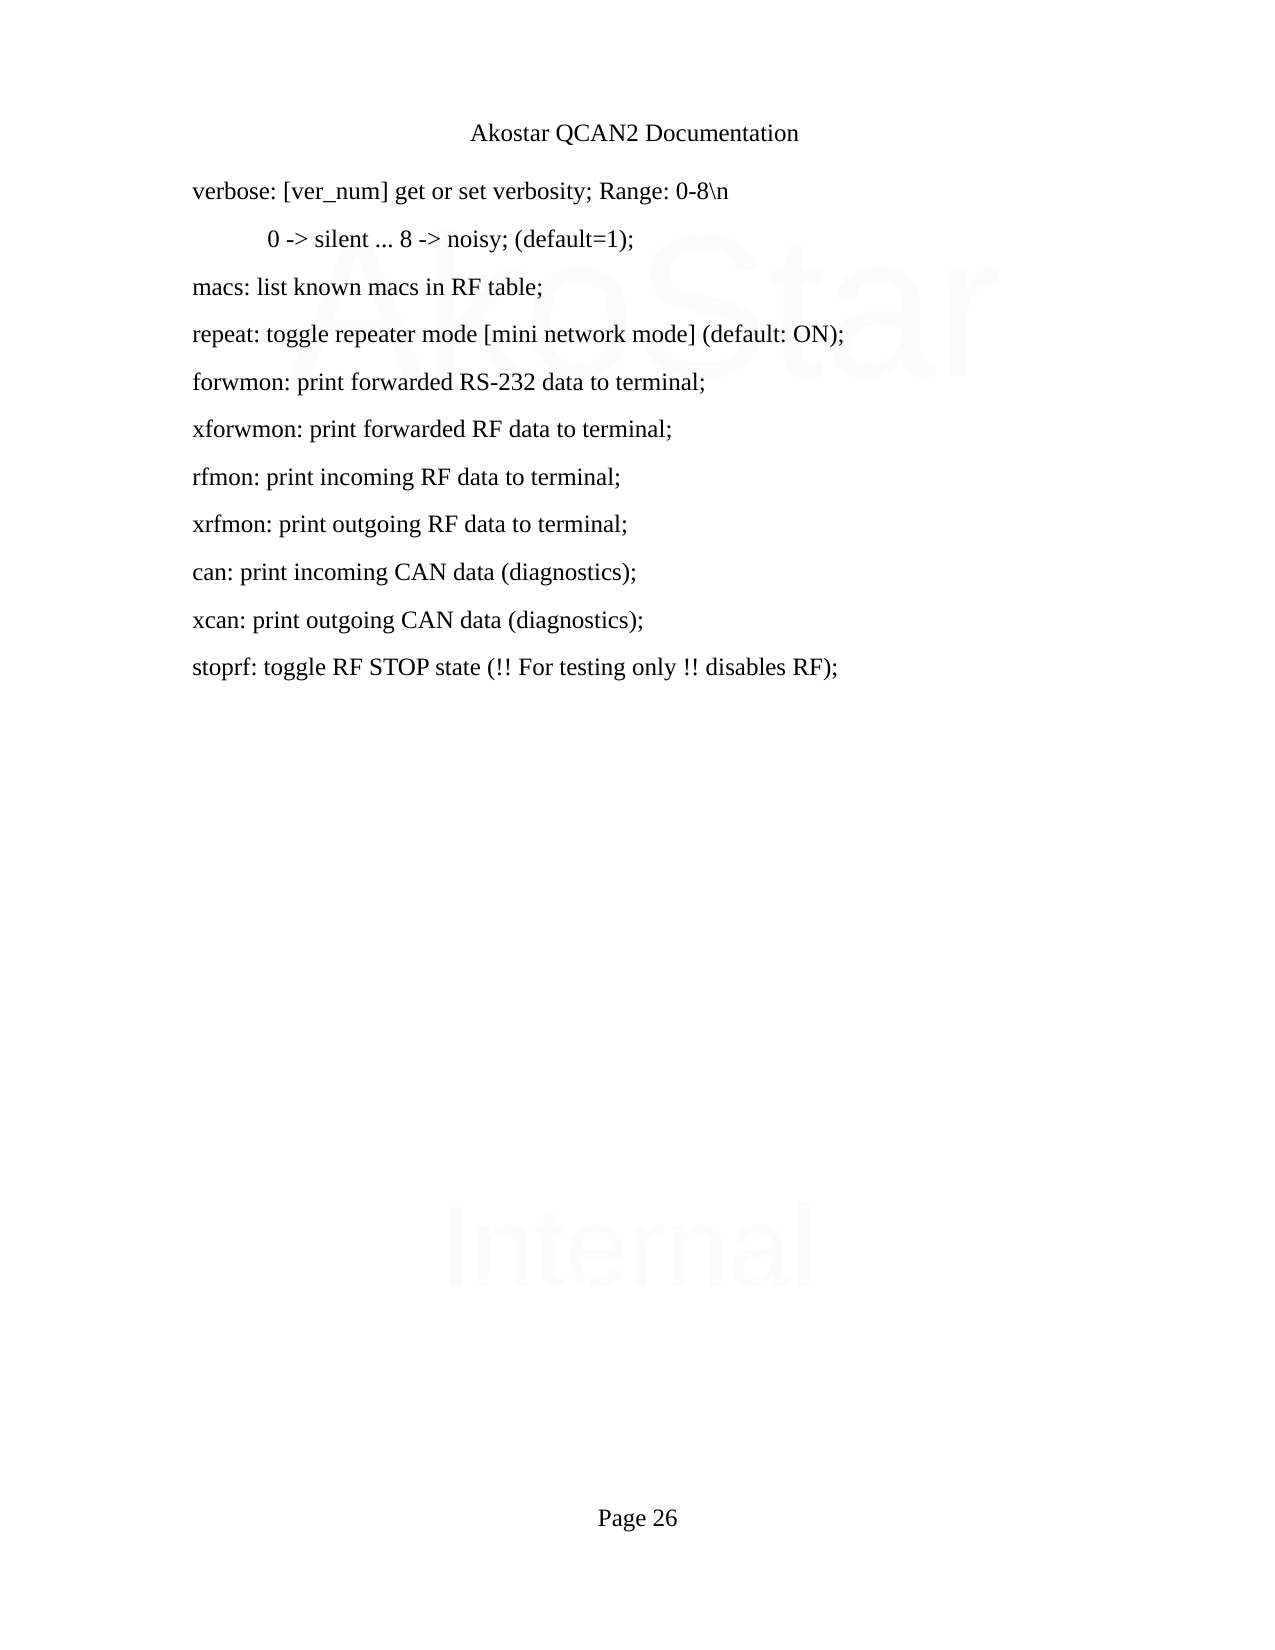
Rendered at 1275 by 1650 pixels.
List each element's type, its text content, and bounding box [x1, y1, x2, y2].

text 0 -> silent ... 8 -> noisy; (default=1); [192, 224, 1157, 253]
text stoprf: toggle RF STOP state (!! For testing only !! disables RF); [192, 652, 1157, 681]
text xcan: print outgoing CAN data (diagnostics); [192, 605, 1157, 633]
text xrfmon: print outgoing RF data to terminal; [192, 509, 1157, 538]
text forwmon: print forwarded RS-232 data to terminal; [192, 367, 1157, 396]
text repeat: toggle repeater mode [mini network mode] (default: ON); [192, 319, 1157, 348]
text macs: list known macs in RF table; [192, 272, 1157, 300]
text rfmon: print incoming RF data to terminal; [192, 462, 1157, 491]
text xforwmon: print forwarded RF data to terminal; [192, 414, 1157, 443]
text verbose: [ver_num] get or set verbosity; Range: 0-8\n [192, 176, 1157, 205]
text can: print incoming CAN data (diagnostics); [192, 557, 1157, 586]
